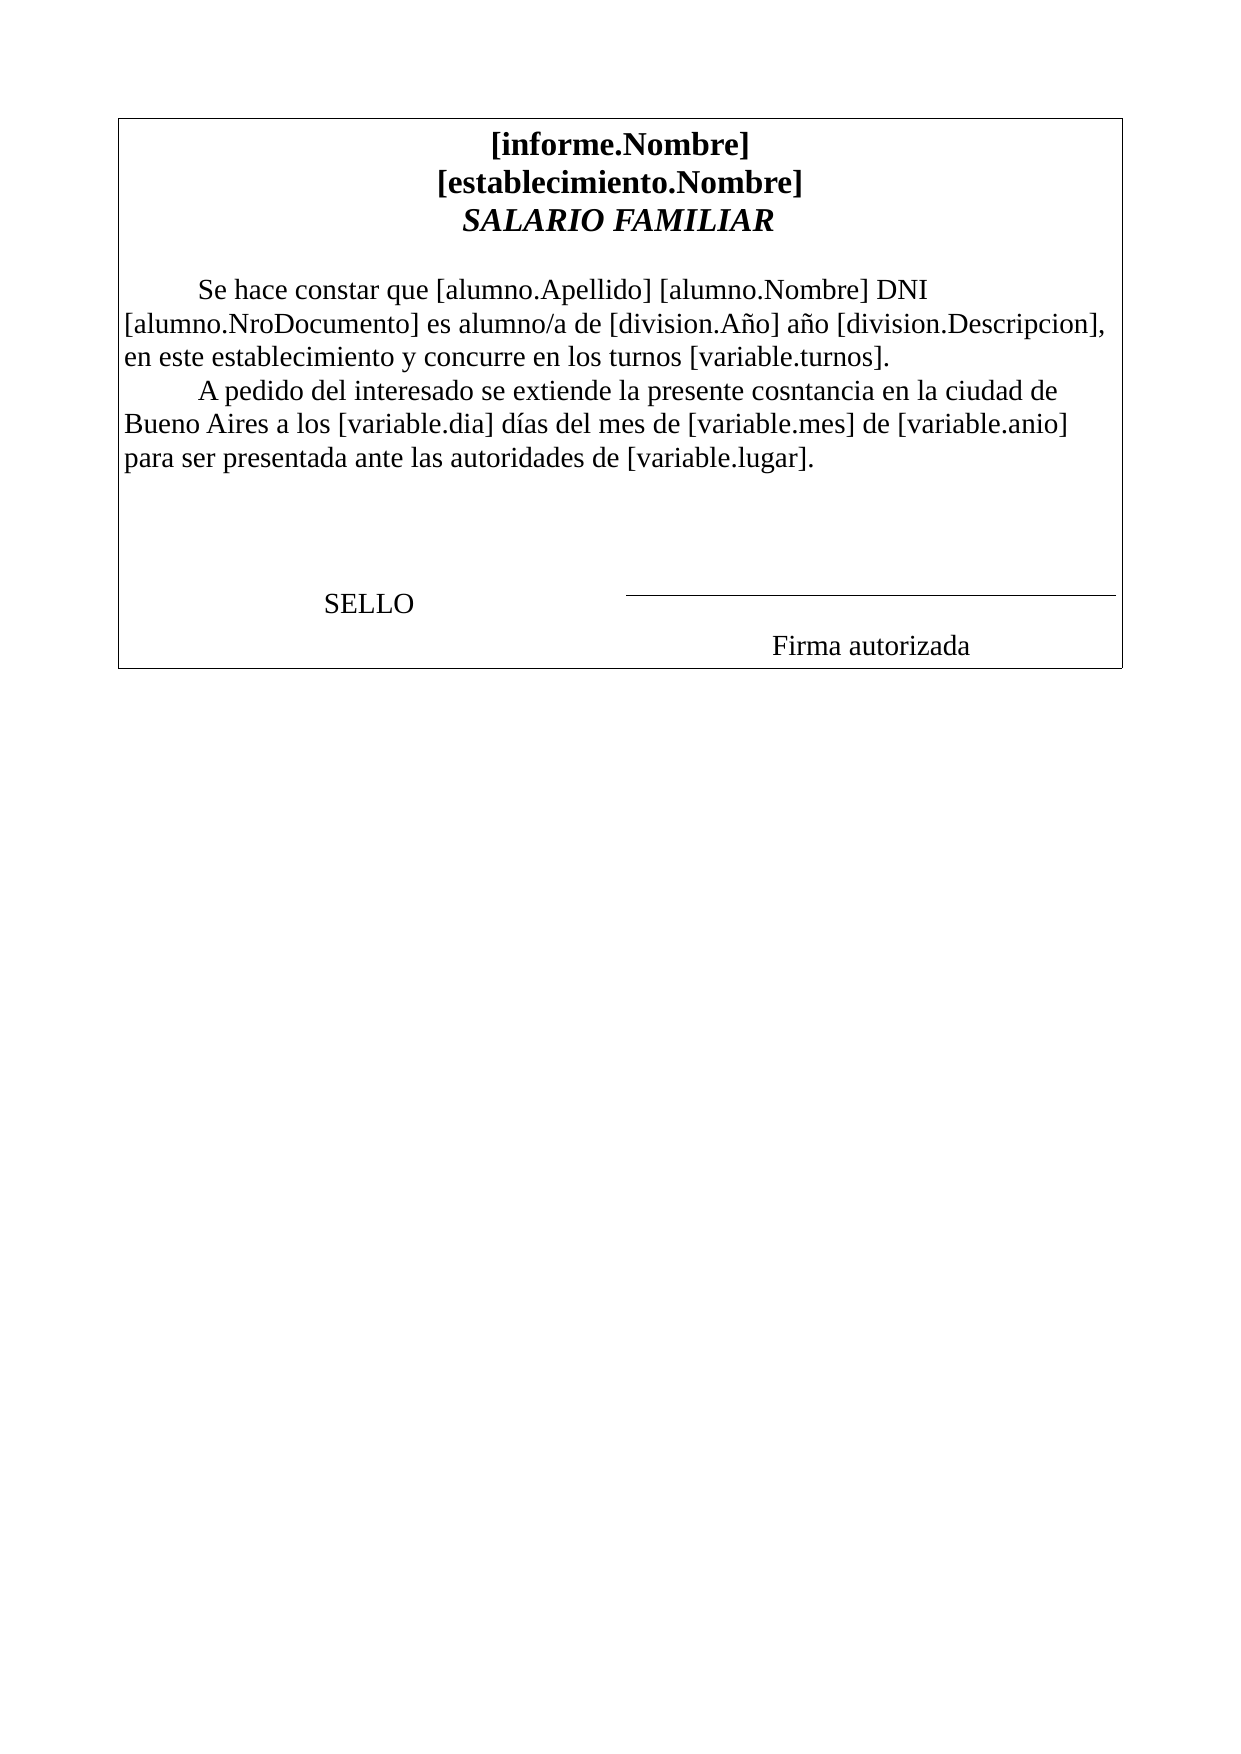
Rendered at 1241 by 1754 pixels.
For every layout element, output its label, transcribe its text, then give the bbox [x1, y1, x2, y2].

table_header [informe.Nombre] [establecimiento.Nombre] SALARIO FAMILIAR Se hace constar que [alumno.Apellido] [alumno.Nombre] DNI [alumno.NroDocumento] es alumno/a de [division.Año] año [division.Descripcion], en este establecimiento y concurre en los turnos [variable.turnos]. A pedido del interesado se extiende la presente cosntancia en la ciudad de Bueno Aires a los [variable.dia] días del mes de [variable.mes] de [variable.anio] para ser presentada ante las autoridades de [variable.lugar]. [119, 119, 1122, 513]
table_cell SELLO [119, 513, 620, 667]
table_cell Firma autorizada [620, 513, 1122, 667]
